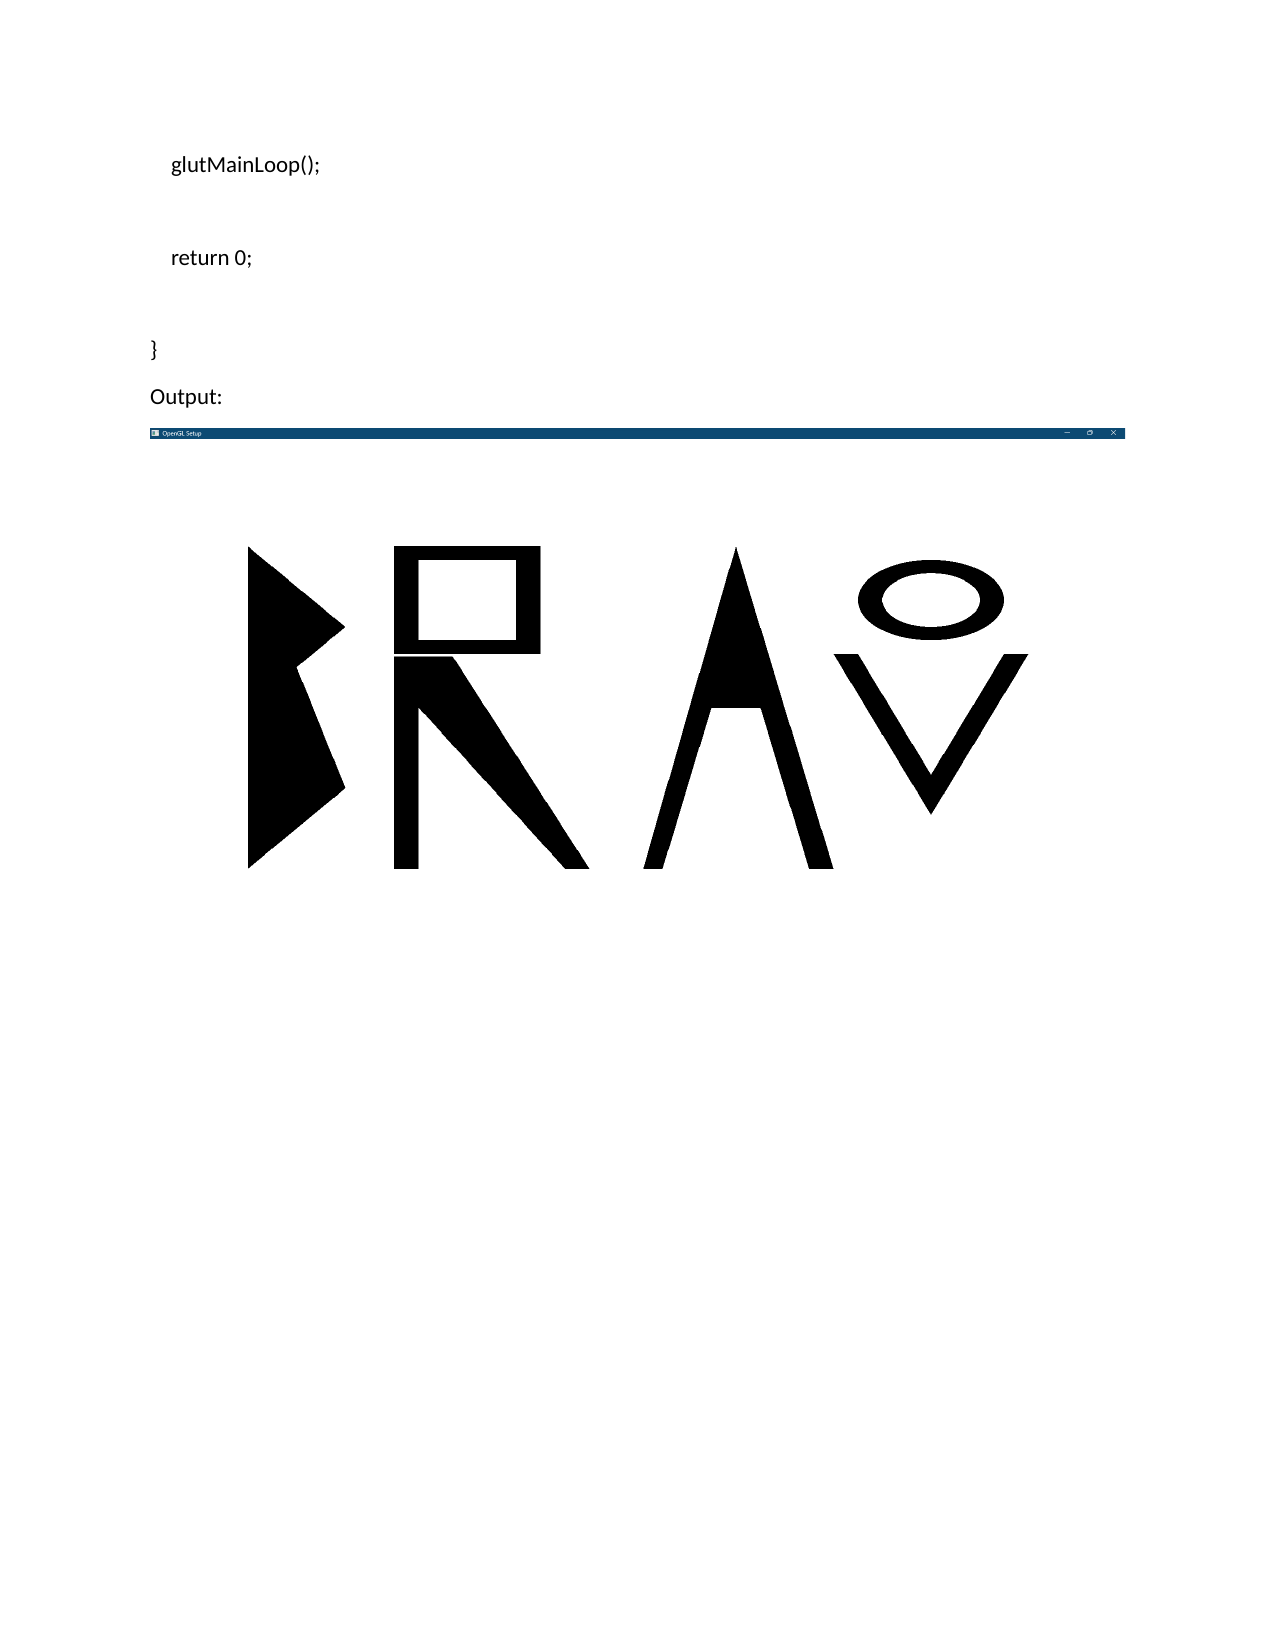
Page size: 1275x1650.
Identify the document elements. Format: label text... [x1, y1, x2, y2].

text Output: [150, 382, 1125, 410]
text glutMainLoop(); [150, 150, 1125, 178]
text } [150, 335, 1125, 363]
text return 0; [150, 243, 1125, 271]
